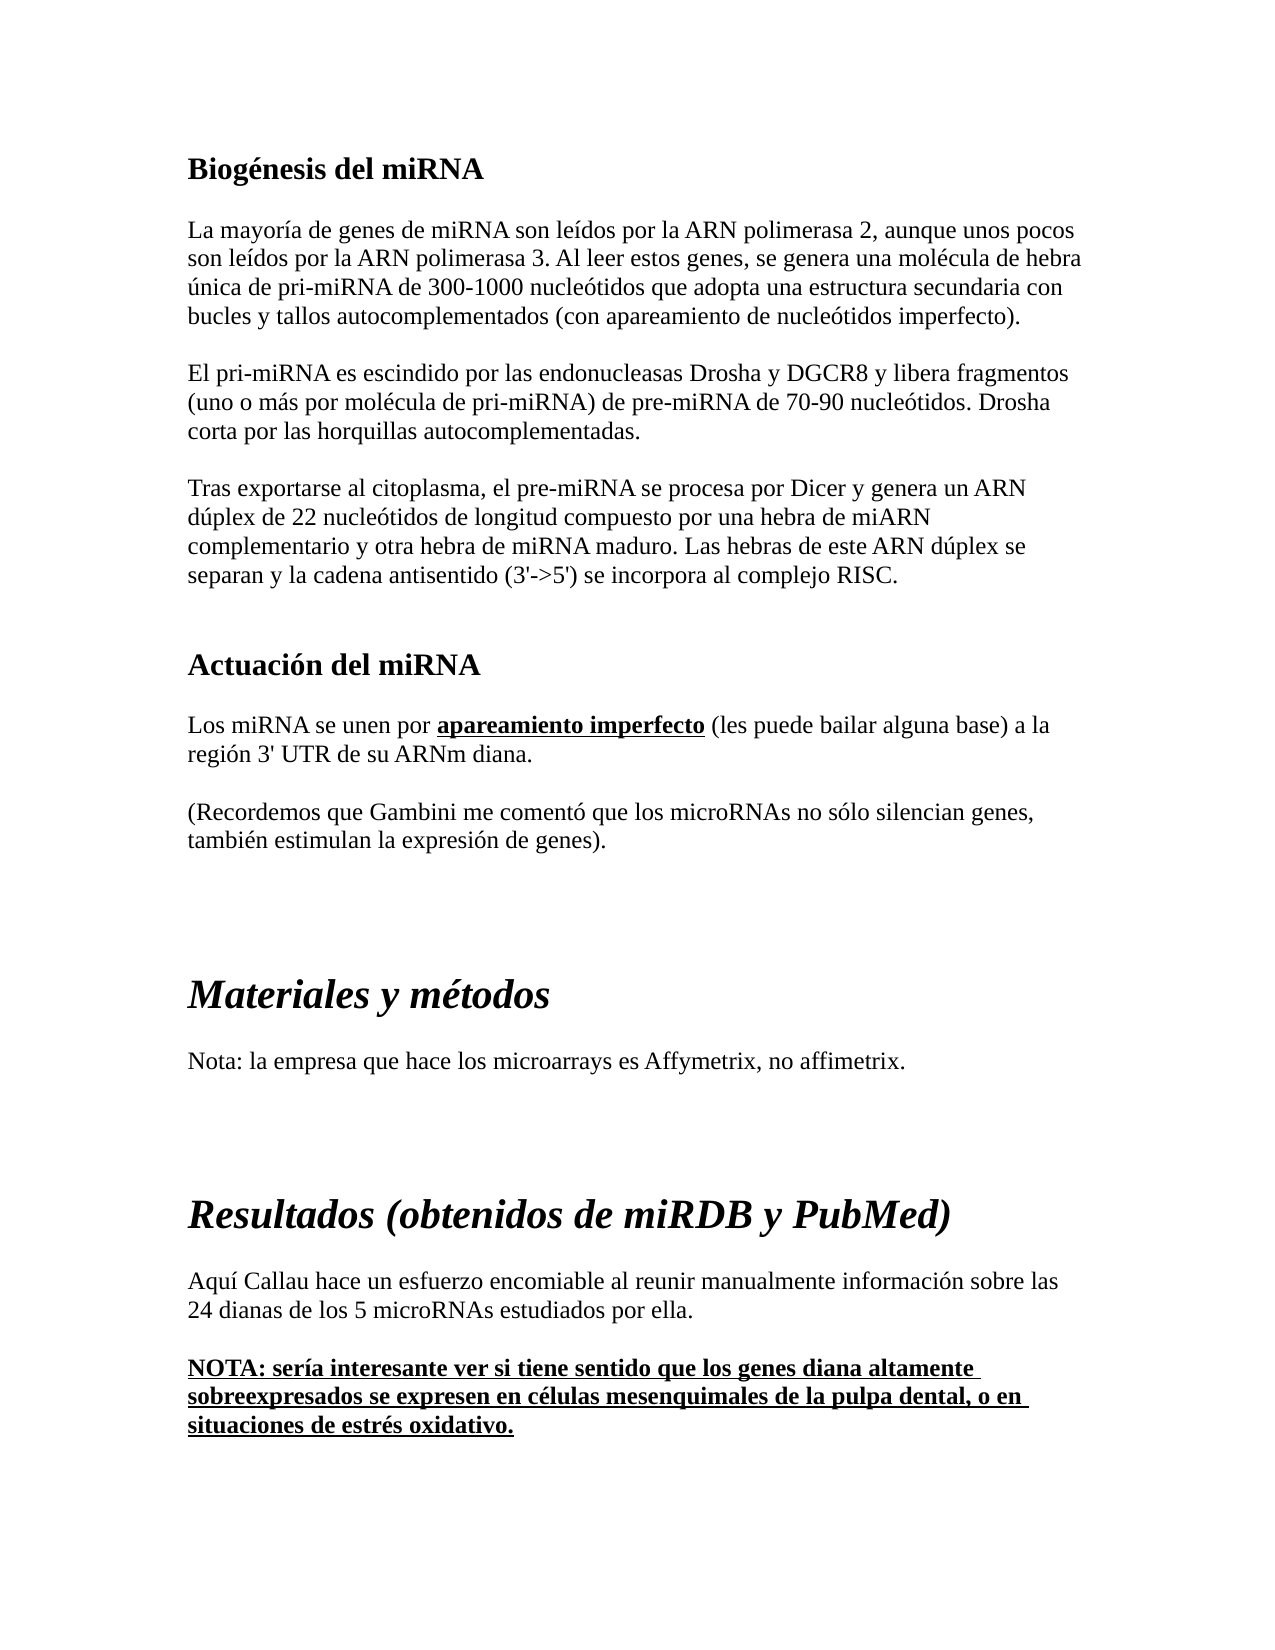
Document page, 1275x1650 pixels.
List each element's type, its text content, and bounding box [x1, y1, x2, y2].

text Materiales y métodos [187, 969, 1087, 1017]
text Nota: la empresa que hace los microarrays es Affymetrix, no affimetrix. [187, 1046, 1087, 1075]
text Resultados (obtenidos de miRDB y PubMed) [187, 1190, 1087, 1238]
text NOTA: sería interesante ver si tiene sentido que los genes diana altamente sobreexpresados se expresen en células mesenquimales de la pulpa dental, o en situaciones de estrés oxidativo. [187, 1353, 1087, 1439]
text Los miRNA se unen por apareamiento imperfecto (les puede bailar alguna base) a la región 3' UTR de su ARNm diana. [187, 711, 1087, 768]
text La mayoría de genes de miRNA son leídos por la ARN polimerasa 2, aunque unos pocos son leídos por la ARN polimerasa 3. Al leer estos genes, se genera una molécula de hebra única de pri-miRNA de 300-1000 nucleótidos que adopta una estructura secundaria con bucles y tallos autocomplementados (con apareamiento de nucleótidos imperfecto). [187, 215, 1087, 330]
text Aquí Callau hace un esfuerzo encomiable al reunir manualmente información sobre las 24 dianas de los 5 microRNAs estudiados por ella. [187, 1266, 1087, 1324]
text Actuación del miRNA [187, 646, 1087, 682]
text Tras exportarse al citoplasma, el pre-miRNA se procesa por Dicer y genera un ARN dúplex de 22 nucleótidos de longitud compuesto por una hebra de miARN complementario y otra hebra de miRNA maduro. Las hebras de este ARN dúplex se separan y la cadena antisentido (3'->5') se incorpora al complejo RISC. [187, 473, 1087, 588]
text Biogénesis del miRNA [187, 150, 1087, 186]
text El pri-miRNA es escindido por las endonucleasas Drosha y DGCR8 y libera fragmentos (uno o más por molécula de pri-miRNA) de pre-miRNA de 70-90 nucleótidos. Drosha corta por las horquillas autocomplementadas. [187, 358, 1087, 445]
text (Recordemos que Gambini me comentó que los microRNAs no sólo silencian genes, también estimulan la expresión de genes). [187, 797, 1087, 854]
